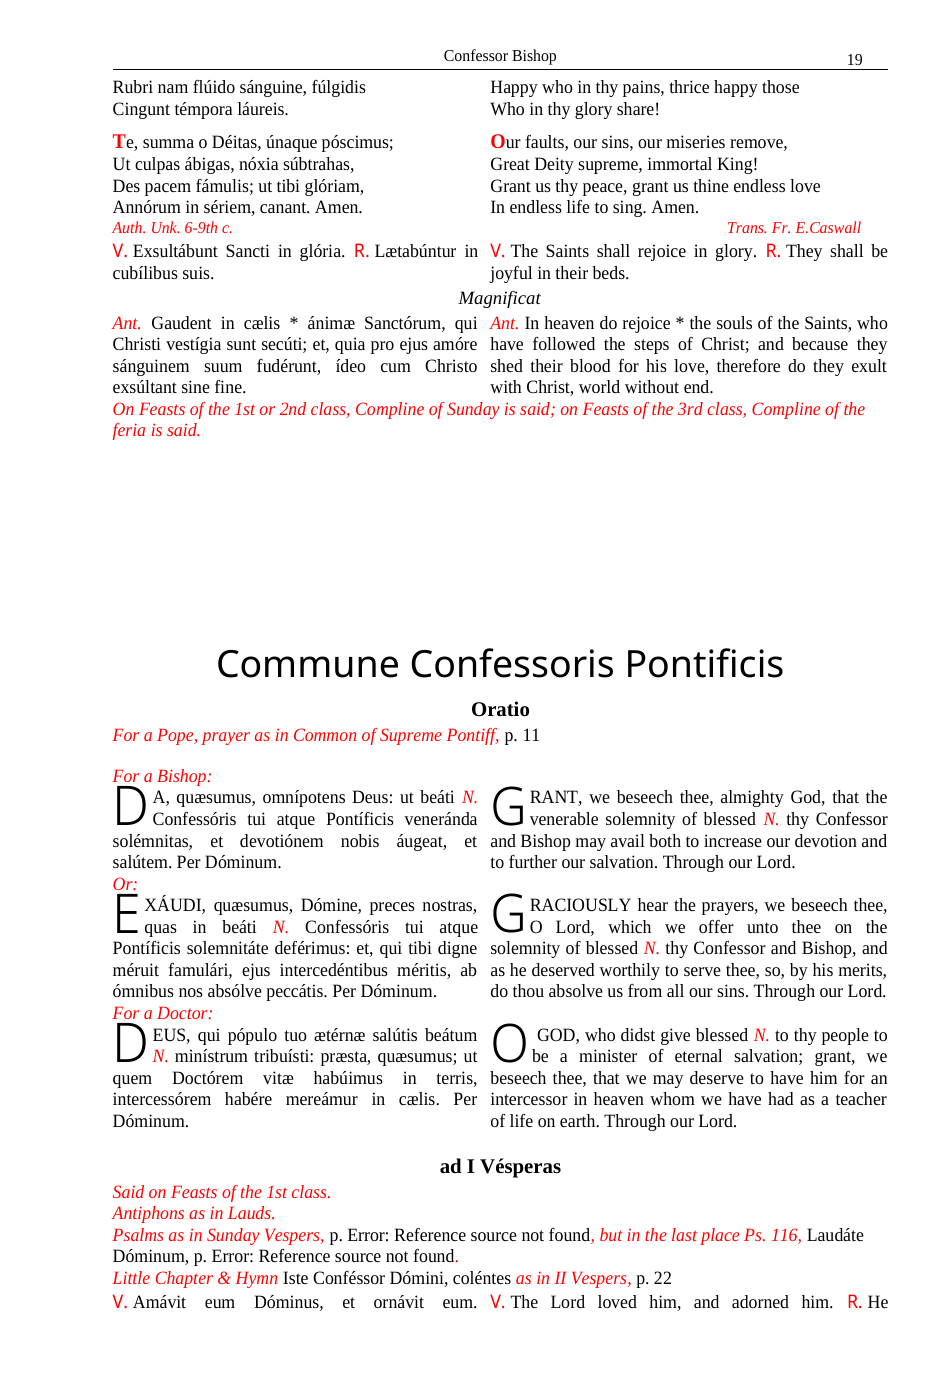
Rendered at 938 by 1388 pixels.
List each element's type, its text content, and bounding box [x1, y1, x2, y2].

text For a Doctor: [112, 1002, 888, 1023]
text Auth. Unk. 6-9th c. Trans. Fr. E.Caswall [112, 218, 888, 237]
table_header GRACIOUSLY hear the prayers, we beseech thee, O Lord, which we offer unto thee on the solemnity of blessed N. thy Confessor and Bishop, and as he deserved worthily to serve thee, so, by his merits, do thou absolve us from all our sins. Through our Lord. [484, 894, 888, 1002]
table_cell [484, 119, 888, 129]
table_header V. The Saints shall rejoice in glory. R. They shall be joyful in their beds. [484, 237, 888, 284]
table_header DEUS, qui pópulo tuo ætérnæ salútis beátum N. minístrum tribuísti: præsta, quæsumus; ut quem Doctórem vitæ habúimus in terris, intercessórem habére mereámur in cælis. Per Dóminum. [113, 1024, 484, 1131]
text For a Pope, prayer as in Common of Supreme Pontiff, p. 11 [112, 724, 888, 746]
table_header EXÁUDI, quæsumus, Dómine, preces nostras, quas in beáti N. Confessóris tui atque Pontíficis solemnitáte deférimus: et, qui tibi digne méruit famulári, ejus intercedéntibus méritis, ab ómnibus nos absólve peccátis. Per Dóminum. [113, 894, 484, 1002]
table_cell Happy who in thy pains, thrice happy those Who in thy glory share! [484, 76, 888, 119]
table_header Ant. Gaudent in cælis * ánimæ Sanctórum, qui Christi vestígia sunt secúti; et, quia pro ejus amóre sánguinem suum fudérunt, ídeo cum Christo exsúltant sine fine. [113, 312, 484, 398]
text Or: [112, 873, 888, 894]
table_header V. Amávit eum Dóminus, et ornávit eum. [113, 1289, 484, 1314]
table_cell [113, 119, 484, 129]
text For a Bishop: [112, 765, 888, 786]
text Magnificat [112, 287, 888, 308]
table_header V. The Lord loved him, and adorned him. R. He [484, 1289, 888, 1314]
text Said on Feasts of the 1st class. [112, 1181, 888, 1202]
text On Feasts of the 1st or 2nd class, Compline of Sunday is said; on Feasts of the 3rd class, Compline of the feria is said. [112, 398, 888, 441]
text Commune Confessoris Pontificis [112, 637, 888, 688]
table_header GRANT, we beseech thee, almighty God, that the venerable solemnity of blessed N. thy Confessor and Bishop may avail both to increase our devotion and to further our salvation. Through our Lord. [484, 786, 888, 873]
table_header V. Exsultábunt Sancti in glória. R. Lætabúntur in cubílibus suis. [113, 237, 484, 284]
text Oratio [112, 697, 888, 721]
text ad I Vésperas [112, 1153, 888, 1178]
text Little Chapter & Hymn Iste Conféssor Dómini, coléntes as in II Vespers, p. 21 [112, 1267, 888, 1288]
table_cell Our faults, our sins, our miseries remove, Great Deity supreme, immortal King! Grant us thy peace, grant us thine endless love In endless life to sing. Amen. [484, 129, 888, 218]
text Psalms as in Sunday Vespers, p. , but in the last place Ps. 116, Laudáte Dóminum, p. . [112, 1224, 888, 1267]
table_cell Rubri nam flúido sánguine, fúlgidis Cingunt témpora láureis. [113, 76, 484, 119]
table_header O GOD, who didst give blessed N. to thy people to be a minister of eternal salvation; grant, we beseech thee, that we may deserve to have him for an intercessor in heaven whom we have had as a teacher of life on earth. Through our Lord. [484, 1024, 888, 1131]
text Antiphons as in Lauds. [112, 1202, 888, 1224]
table_cell Te, summa o Déitas, únaque póscimus; Ut culpas ábigas, nóxia súbtrahas, Des pacem fámulis; ut tibi glóriam, Annórum in sériem, canant. Amen. [113, 129, 484, 218]
table_header Ant. In heaven do rejoice * the souls of the Saints, who have followed the steps of Christ; and because they shed their blood for his love, therefore do they exult with Christ, world without end. [484, 312, 888, 398]
table_header DA, quæsumus, omnípotens Deus: ut beáti N. Confessóris tui atque Pontíficis veneránda solémnitas, et devotiónem nobis áugeat, et salútem. Per Dóminum. [113, 786, 484, 873]
